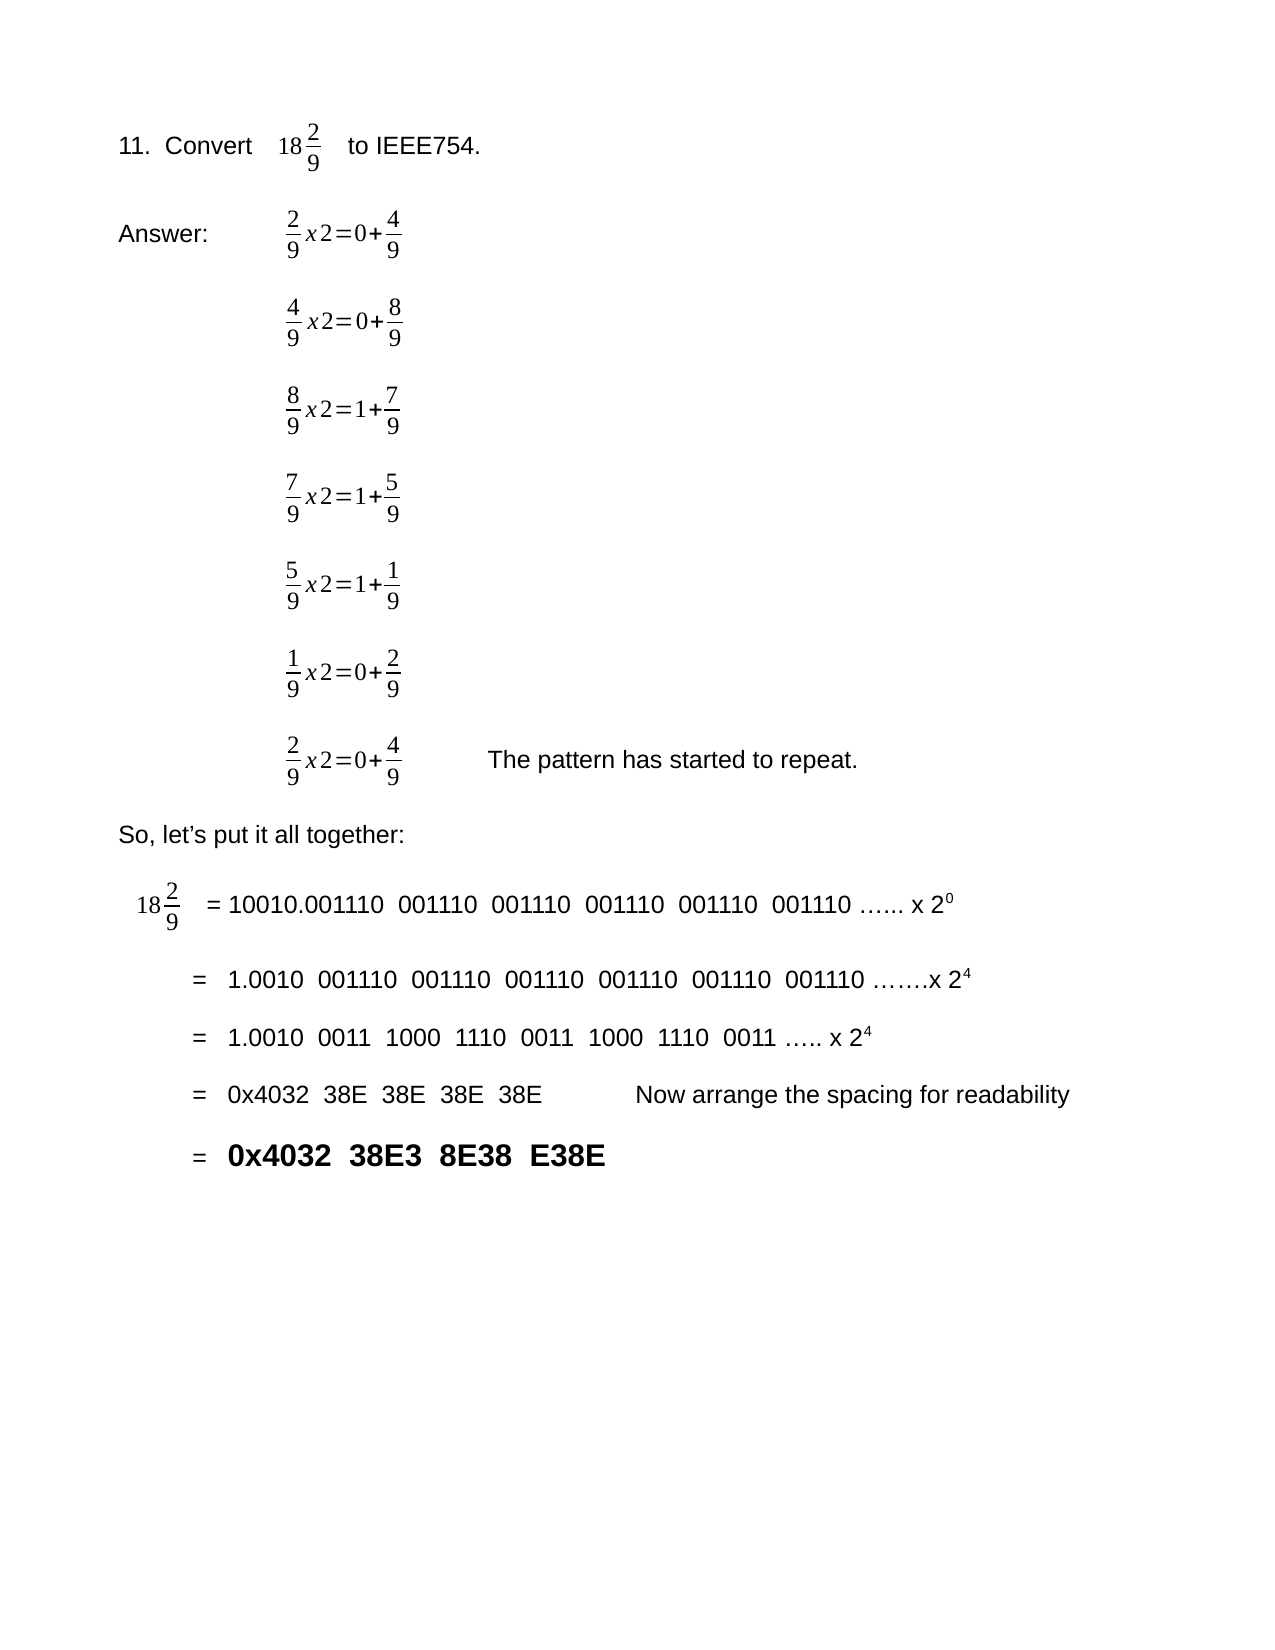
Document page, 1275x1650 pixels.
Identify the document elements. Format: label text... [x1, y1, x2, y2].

text = 1.0010 001110 001110 001110 001110 001110 001110 …….x 24 [118, 965, 1157, 994]
text = 1.0010 0011 1000 1110 0011 1000 1110 0011 ….. x 24 [118, 1022, 1157, 1051]
text = 0x4032 38E3 8E38 E38E [118, 1137, 1157, 1173]
text = 0x4032 38E 38E 38E 38E Now arrange the spacing for readability [118, 1080, 1157, 1109]
text So, let’s put it all together: [118, 820, 1157, 848]
text The pattern has started to repeat. [118, 732, 1157, 791]
text 11. Convert to IEEE754. [118, 118, 1157, 177]
text Answer: [118, 206, 1157, 265]
text = 10010.001110 001110 001110 001110 001110 001110 …... x 20 [118, 877, 1157, 936]
